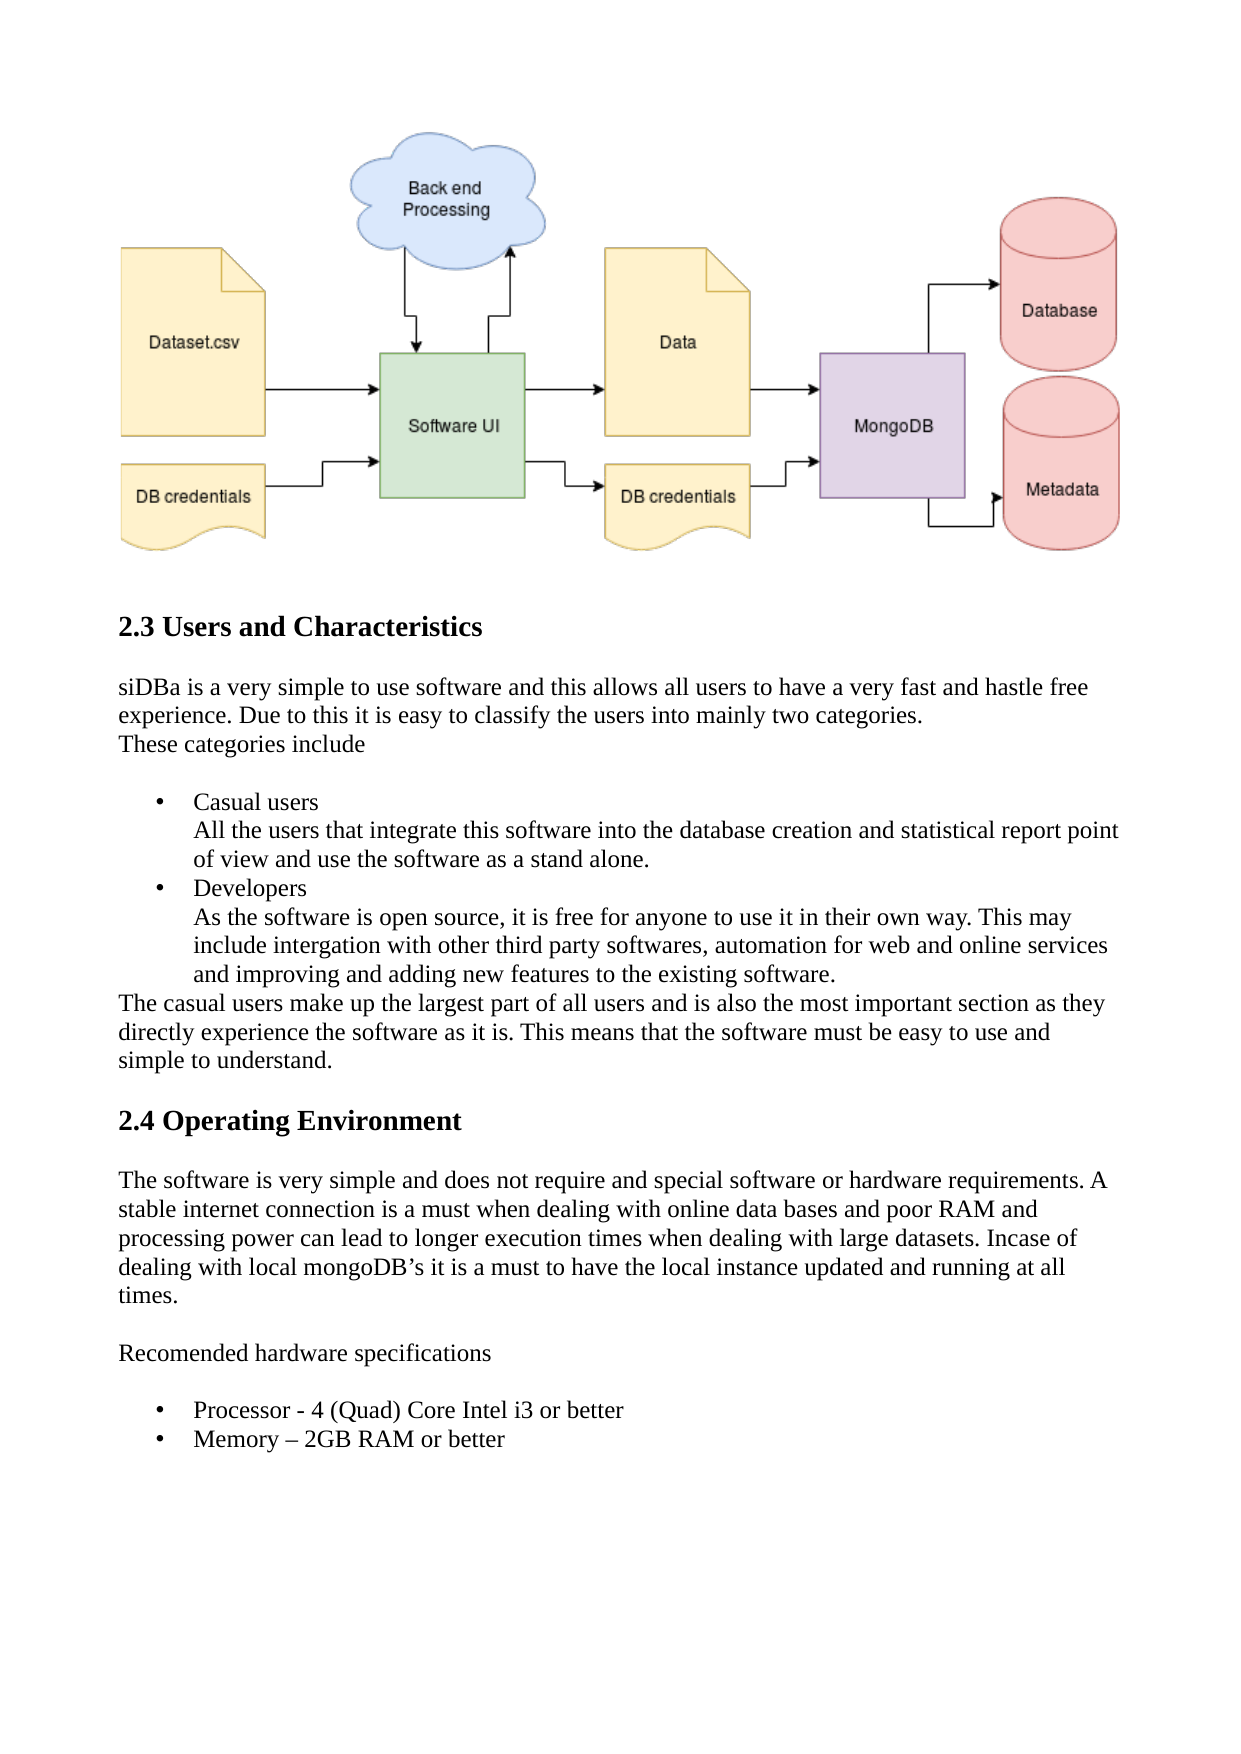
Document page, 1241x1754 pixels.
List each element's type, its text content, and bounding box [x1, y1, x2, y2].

text 2.3 Users and Characteristics [118, 609, 1122, 643]
list Developers [156, 873, 1122, 902]
list Memory – 2GB RAM or better [156, 1424, 1122, 1453]
text 2.4 Operating Environment [118, 1103, 1122, 1137]
list As the software is open source, it is free for anyone to use it in their own way. This may include intergation with other third party softwares, automation for web and online services and improving and adding new features to the existing software. [156, 902, 1122, 988]
list All the users that integrate this software into the database creation and statistical report point of view and use the software as a stand alone. [156, 816, 1122, 873]
text These categories include [118, 729, 1122, 758]
text Recomended hardware specifications [118, 1338, 1122, 1367]
list Processor - 4 (Quad) Core Intel i3 or better [156, 1395, 1122, 1424]
list Casual users [156, 787, 1122, 816]
text The software is very simple and does not require and special software or hardware requirements. A stable internet connection is a must when dealing with online data bases and poor RAM and processing power can lead to longer execution times when dealing with large datasets. Incase of dealing with local mongoDB’s it is a must to have the local instance updated and running at all times. [118, 1165, 1122, 1309]
picture [120, 118, 1120, 552]
text The casual users make up the largest part of all users and is also the most important section as they directly experience the software as it is. This means that the software must be easy to use and simple to understand. [118, 988, 1122, 1074]
text siDBa is a very simple to use software and this allows all users to have a very fast and hastle free experience. Due to this it is easy to classify the users into mainly two categories. [118, 672, 1122, 729]
